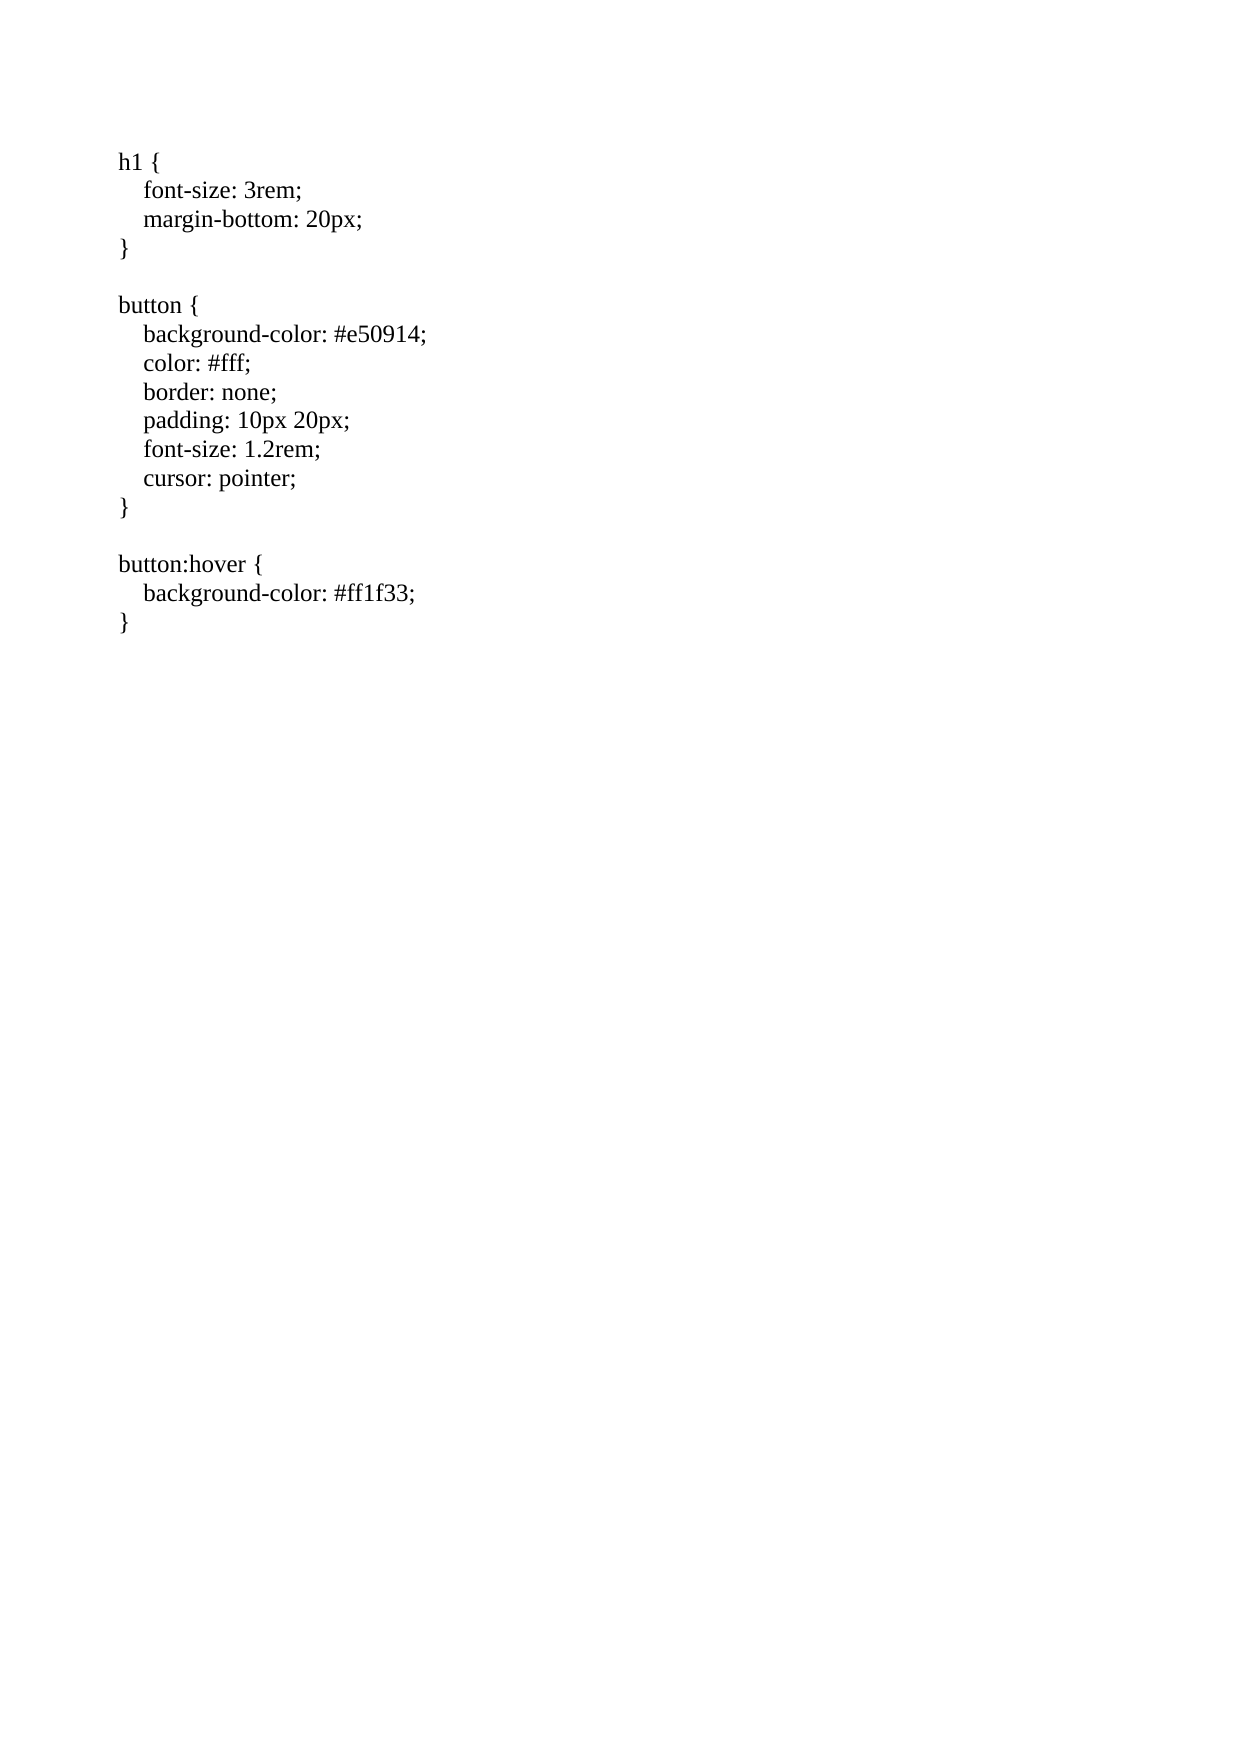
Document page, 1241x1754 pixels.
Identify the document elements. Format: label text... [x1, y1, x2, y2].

text h1 { [118, 147, 1122, 176]
text background-color: #ff1f33; [118, 578, 1122, 607]
text font-size: 1.2rem; [118, 434, 1122, 463]
text button:hover { [118, 549, 1122, 578]
text } [118, 233, 1122, 262]
text border: none; [118, 377, 1122, 406]
text padding: 10px 20px; [118, 406, 1122, 434]
text button { [118, 291, 1122, 319]
text color: #fff; [118, 348, 1122, 377]
text } [118, 492, 1122, 521]
text font-size: 3rem; [118, 176, 1122, 204]
text cursor: pointer; [118, 463, 1122, 492]
text } [118, 607, 1122, 636]
text margin-bottom: 20px; [118, 204, 1122, 233]
text background-color: #e50914; [118, 319, 1122, 348]
